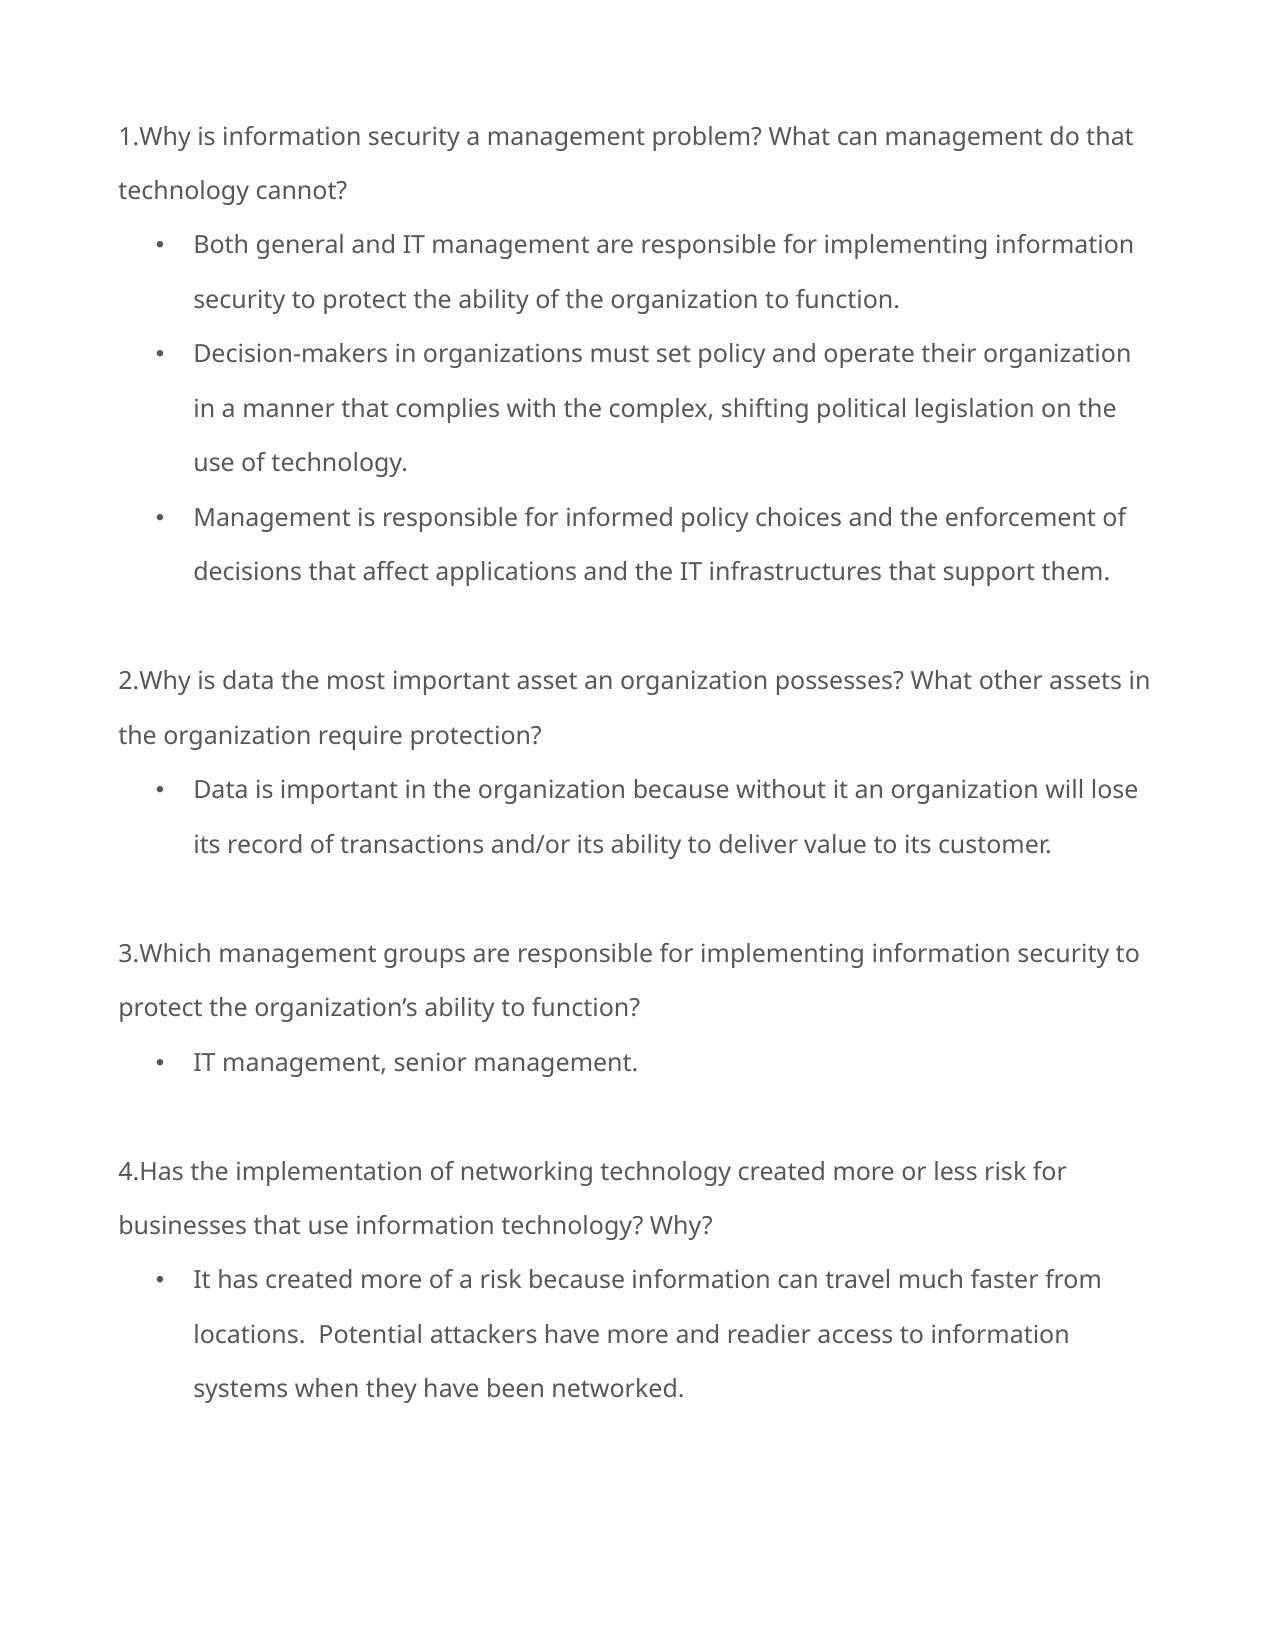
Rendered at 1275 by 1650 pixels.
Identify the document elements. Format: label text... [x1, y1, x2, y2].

list Both general and IT management are responsible for implementing information security to protect the ability of the organization to function. [156, 227, 1157, 316]
list Why is data the most important asset an organization possesses? What other assets in the organization require protection? [118, 663, 1157, 751]
list Management is responsible for informed policy choices and the enforcement of decisions that affect applications and the IT infrastructures that support them. [156, 499, 1157, 588]
list Decision-makers in organizations must set policy and operate their organization in a manner that complies with the complex, shifting political legislation on the use of technology. [156, 336, 1157, 479]
list It has created more of a risk because information can travel much faster from locations. Potential attackers have more and readier access to information systems when they have been networked. [156, 1262, 1157, 1405]
list Has the implementation of networking technology created more or less risk for businesses that use information technology? Why? [118, 1153, 1157, 1242]
list Why is information security a management problem? What can management do that technology cannot? [118, 118, 1157, 207]
list Which management groups are responsible for implementing information security to protect the organization’s ability to function? [118, 935, 1157, 1024]
list IT management, senior management. [156, 1044, 1157, 1078]
list Data is important in the organization because without it an organization will lose its record of transactions and/or its ability to deliver value to its customer. [156, 772, 1157, 860]
